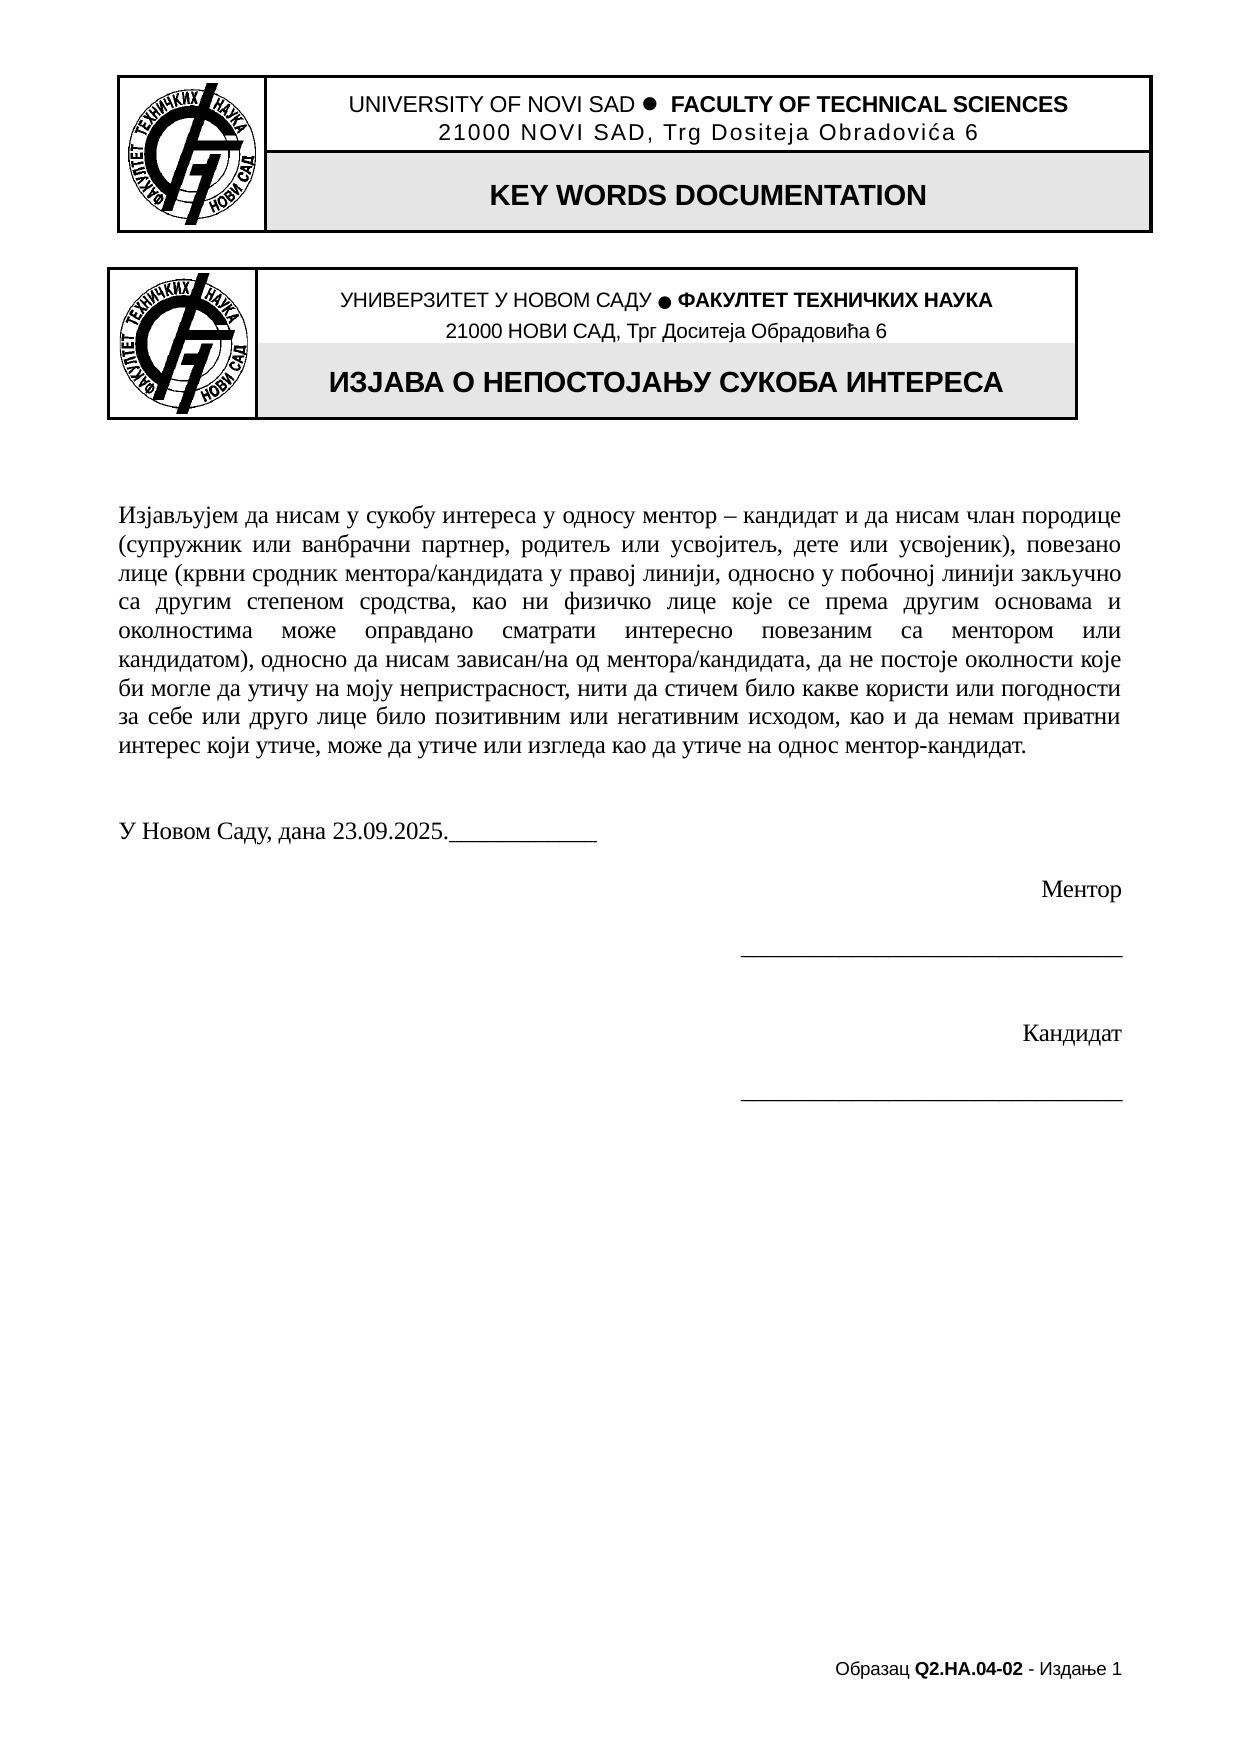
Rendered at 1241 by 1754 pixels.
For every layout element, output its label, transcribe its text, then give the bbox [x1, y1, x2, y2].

table_cell ИЗЈАВА О НЕПОСТОЈАЊУ СУКОБА ИНТЕРЕСА [258, 343, 1075, 417]
text Образац Q2.НА.04-02 - Издање 1 [118, 1657, 1122, 1679]
text У Новом Саду, дана 23.09.2025.____________ [118, 816, 1122, 845]
text _______________________________ [118, 1075, 1122, 1104]
table_header УНИВЕРЗИТЕТ У НОВОМ САДУ ● ФАКУЛТЕТ ТЕХНИЧКИХ НАУКА 21000 НОВИ САД, Трг Доситеја Обрадовића 6 [258, 270, 1075, 343]
text Кандидат [118, 1018, 1122, 1046]
text Ментор [118, 874, 1122, 903]
text Изјављујем да нисам у сукобу интереса у односу ментор – кандидат и да нисам члан породице (супружник или ванбрачни партнер, родитељ или усвојитељ, дете или усвојеник), повезано лице (крвни сродник ментора/кандидата у правој линији, односно у побочној линији закључно са другим степеном сродства, као ни физичко лице које се према другим основама и околностима може оправдано сматрати интересно повезаним са ментором или кандидатом), односно да нисам зависан/на од ментора/кандидата, да не постоје околности које би могле да утичу на моју непристрасност, нити да стичем било какве користи или погодности за себе или друго лице било позитивним или негативним исходом, као и да немам приватни интерес који утиче, може да утиче или изгледа као да утиче на однос ментор-кандидат. [118, 500, 1122, 759]
text _______________________________ [118, 931, 1122, 960]
table_header [110, 270, 255, 417]
